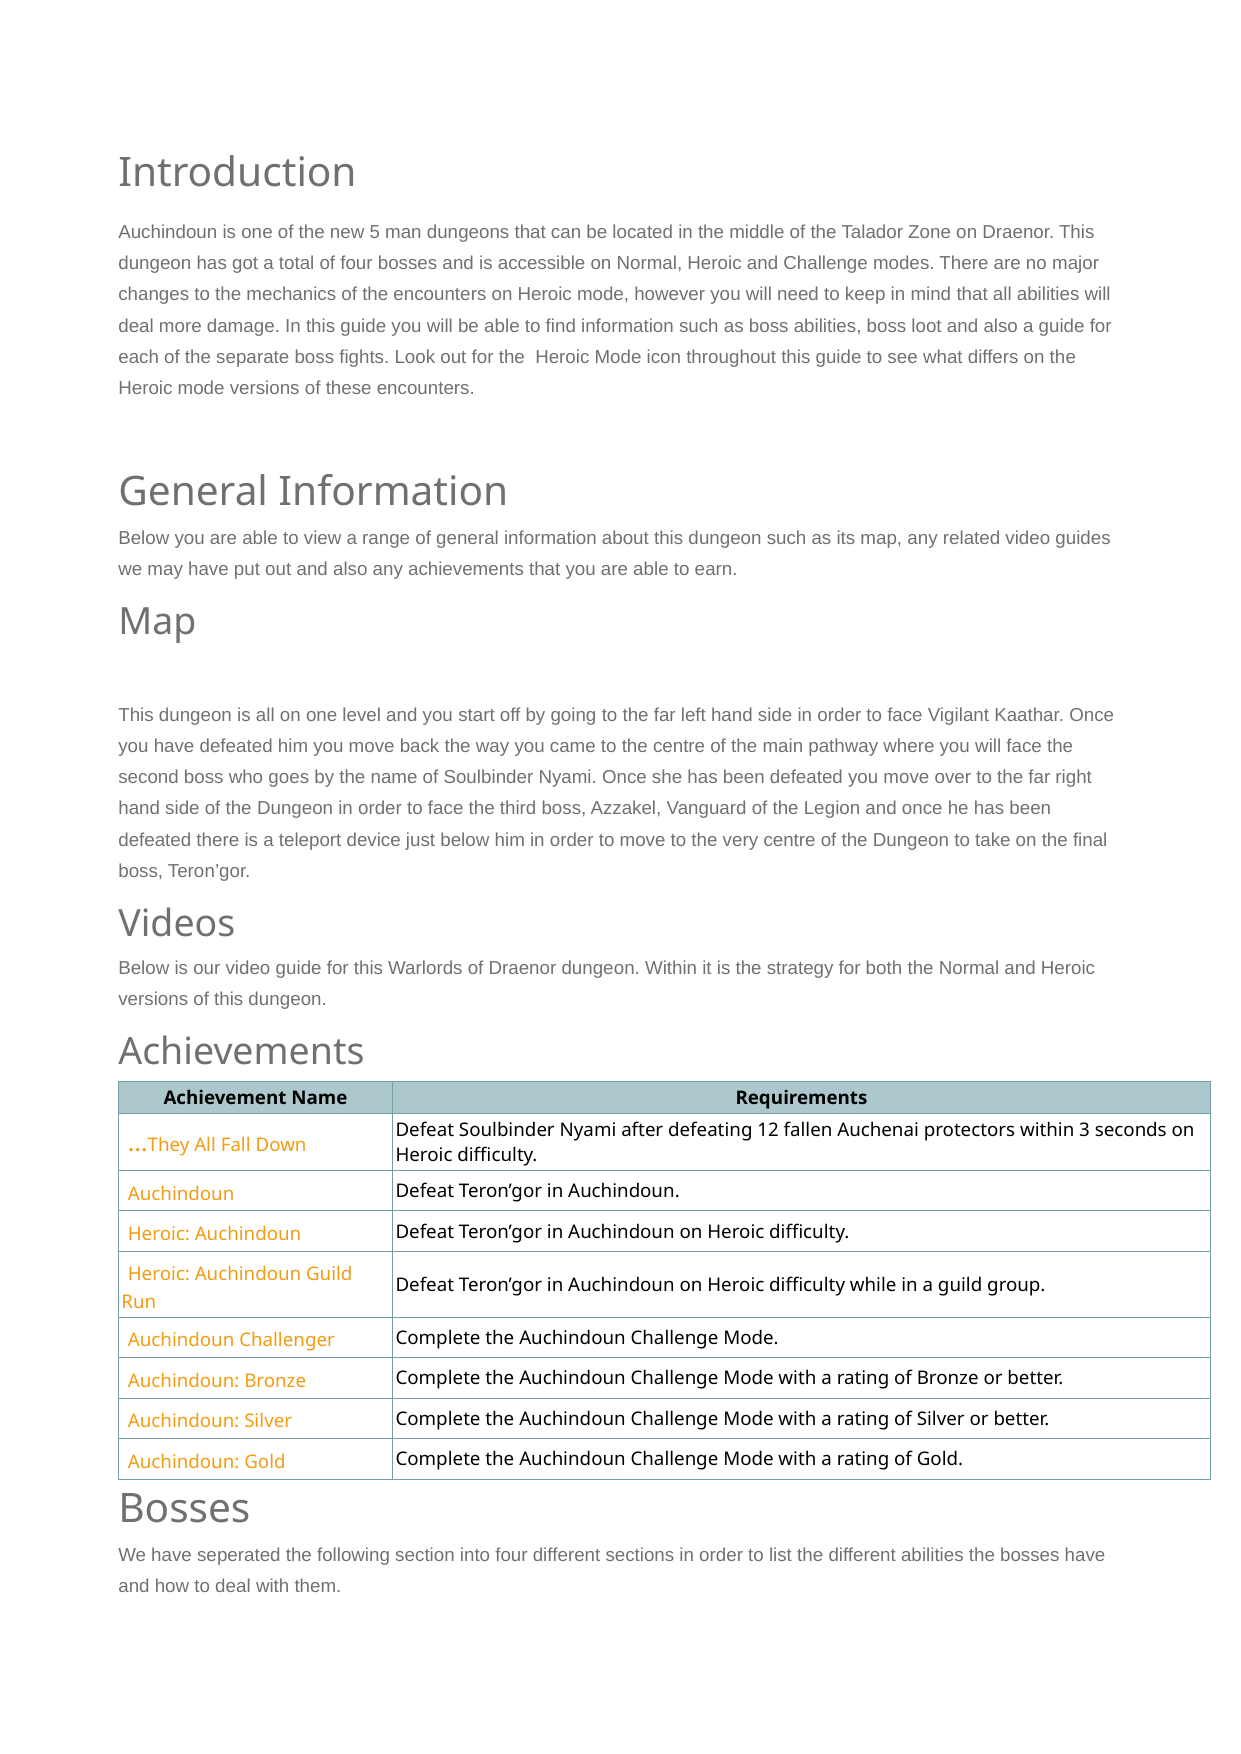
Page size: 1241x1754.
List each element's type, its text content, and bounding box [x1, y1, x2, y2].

table_cell Auchindoun Challenger [119, 1318, 392, 1357]
table_cell Complete the Auchindoun Challenge Mode with a rating of Bronze or better. [393, 1358, 1210, 1398]
subtitle Bosses [118, 1480, 1122, 1534]
subtitle Videos [118, 896, 1122, 947]
table_cell Auchindoun: Silver [119, 1399, 392, 1438]
subtitle Introduction [118, 143, 1122, 198]
text Below you are able to view a range of general information about this dungeon such as its map, any related video guides we may have put out and also any achievements that you are able to earn. [118, 517, 1122, 579]
table_cell Heroic: Auchindoun Guild Run [119, 1252, 392, 1317]
subtitle Map [118, 594, 1122, 645]
text Auchindoun is one of the new 5 man dungeons that can be located in the middle of the Talador Zone on Draenor. This dungeon has got a total of four bosses and is accessible on Normal, Heroic and Challenge modes. There are no major changes to the mechanics of the encounters on Heroic mode, however you will need to keep in mind that all abilities will deal more damage. In this guide you will be able to find information such as boss abilities, boss loot and also a guide for each of the separate boss fights. Look out for the Heroic Mode icon throughout this guide to see what differs on the Heroic mode versions of these encounters. [118, 211, 1122, 398]
table_header Achievement Name [119, 1082, 392, 1113]
text We have seperated the following section into four different sections in order to list the different abilities the bosses have and how to deal with them. [118, 1534, 1122, 1596]
table_cell Defeat Teron’gor in Auchindoun on Heroic difficulty while in a guild group. [393, 1252, 1210, 1317]
table_cell Auchindoun [119, 1171, 392, 1210]
table_cell Defeat Teron’gor in Auchindoun on Heroic difficulty. [393, 1211, 1210, 1251]
table_cell Complete the Auchindoun Challenge Mode. [393, 1318, 1210, 1357]
table_header Requirements [393, 1082, 1210, 1113]
table_cell Complete the Auchindoun Challenge Mode with a rating of Silver or better. [393, 1399, 1210, 1438]
subtitle Achievements [118, 1024, 1122, 1075]
table_cell …They All Fall Down [119, 1114, 392, 1170]
table_cell Heroic: Auchindoun [119, 1211, 392, 1251]
text This dungeon is all on one level and you start off by going to the far left hand side in order to face Vigilant Kaathar. Once you have defeated him you move back the way you came to the centre of the main pathway where you will face the second boss who goes by the name of Soulbinder Nyami. Once she has been defeated you move over to the far right hand side of the Dungeon in order to face the third boss, Azzakel, Vanguard of the Legion and once he has been defeated there is a teleport device just below him in order to move to the very centre of the Dungeon to take on the final boss, Teron’gor. [118, 694, 1122, 881]
table_cell Defeat Teron’gor in Auchindoun. [393, 1171, 1210, 1210]
text Below is our video guide for this Warlords of Draenor dungeon. Within it is the strategy for both the Normal and Heroic versions of this dungeon. [118, 947, 1122, 1009]
table_cell Defeat Soulbinder Nyami after defeating 12 fallen Auchenai protectors within 3 seconds on Heroic difficulty. [393, 1114, 1210, 1170]
table_cell Auchindoun: Bronze [119, 1358, 392, 1398]
table_cell Complete the Auchindoun Challenge Mode with a rating of Gold. [393, 1439, 1210, 1478]
subtitle General Information [118, 462, 1122, 517]
table_cell Auchindoun: Gold [119, 1439, 392, 1478]
